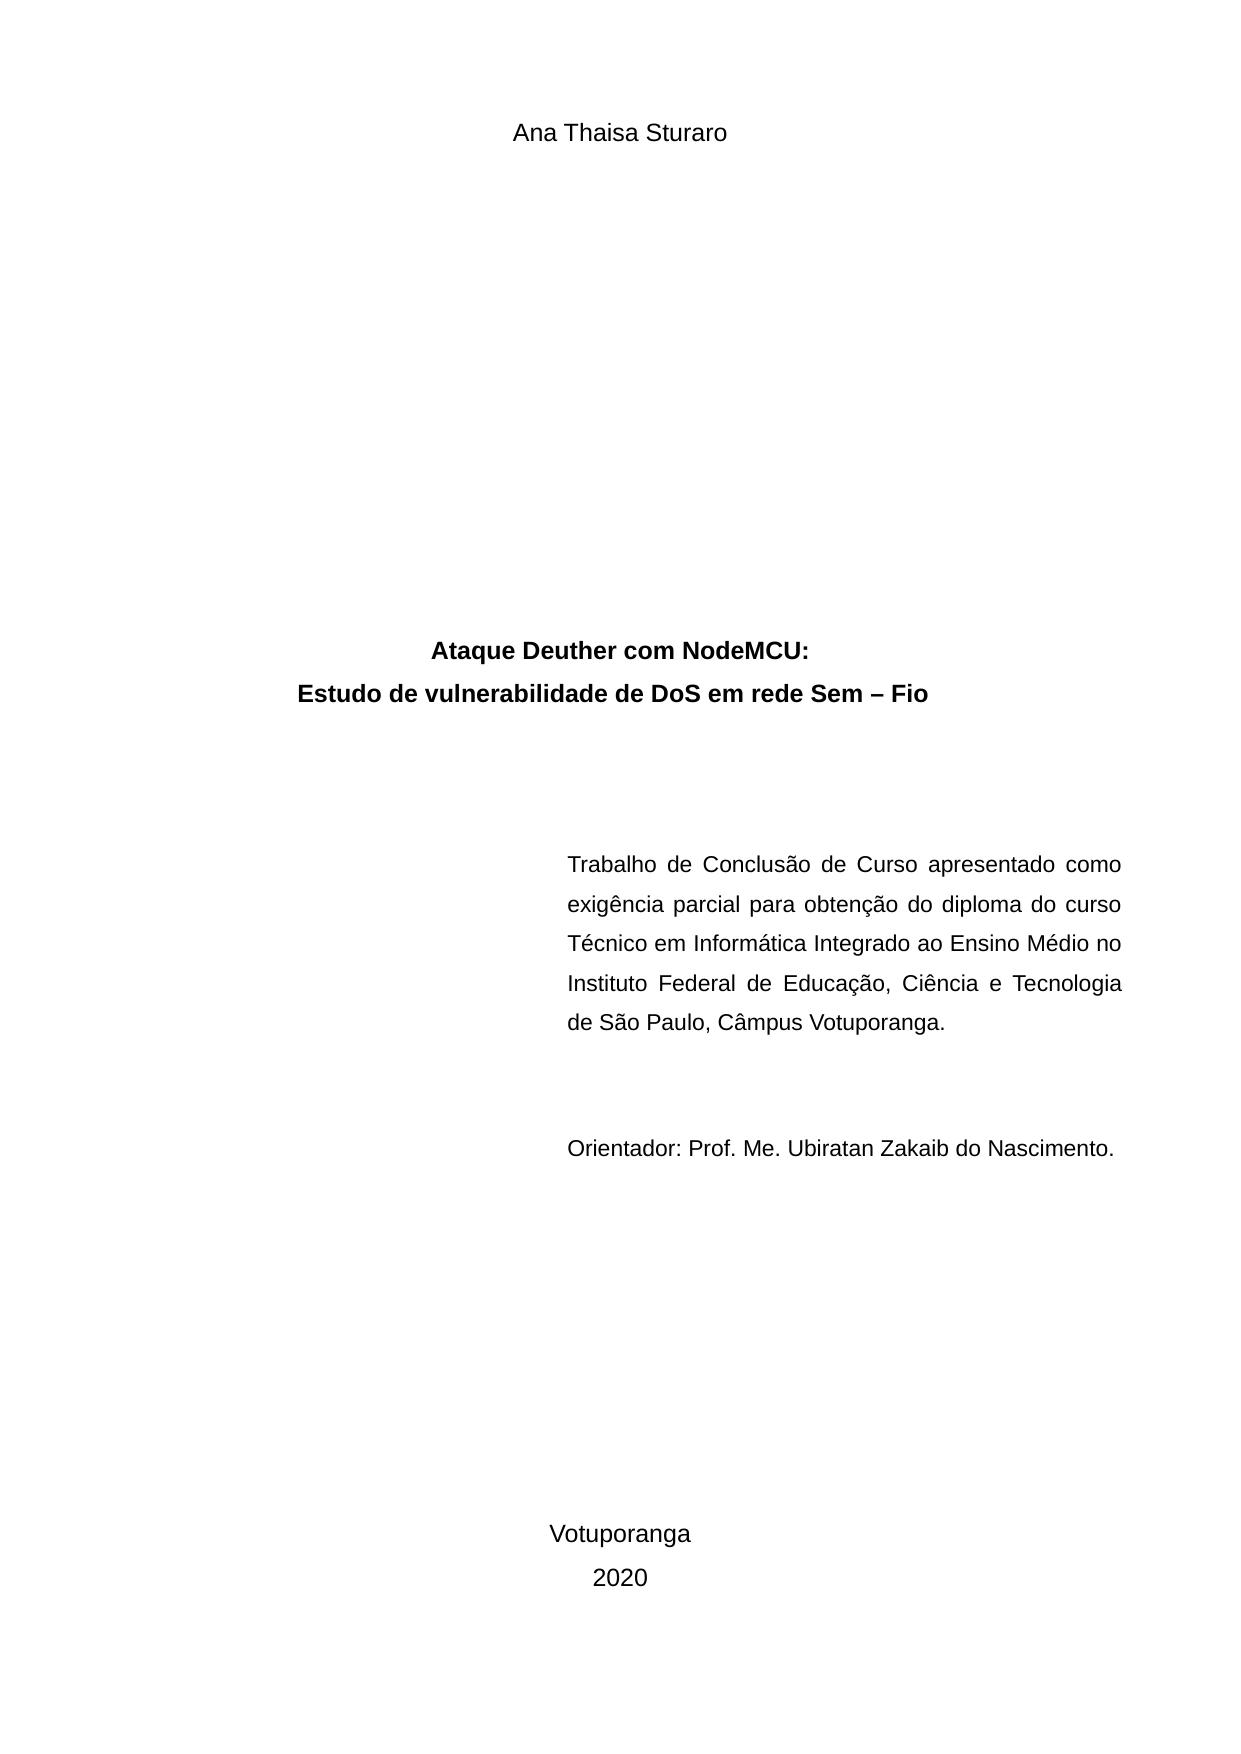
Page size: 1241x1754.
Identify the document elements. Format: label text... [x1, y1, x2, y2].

text Votuporanga [118, 1519, 1122, 1548]
text Ataque Deuther com NodeMCU: [118, 636, 1122, 664]
text Estudo de vulnerabilidade de DoS em rede Sem – Fio [118, 679, 1122, 707]
text 2020 [118, 1562, 1122, 1591]
text Ana Thaisa Sturaro [118, 118, 1122, 147]
text Trabalho de Conclusão de Curso apresentado como exigência parcial para obtenção do diploma do curso Técnico em Informática Integrado ao Ensino Médio no Instituto Federal de Educação, Ciência e Tecnologia de São Paulo, Câmpus Votuporanga. [567, 851, 1122, 1036]
text Orientador: Prof. Me. Ubiratan Zakaib do Nascimento. [567, 1135, 1122, 1161]
